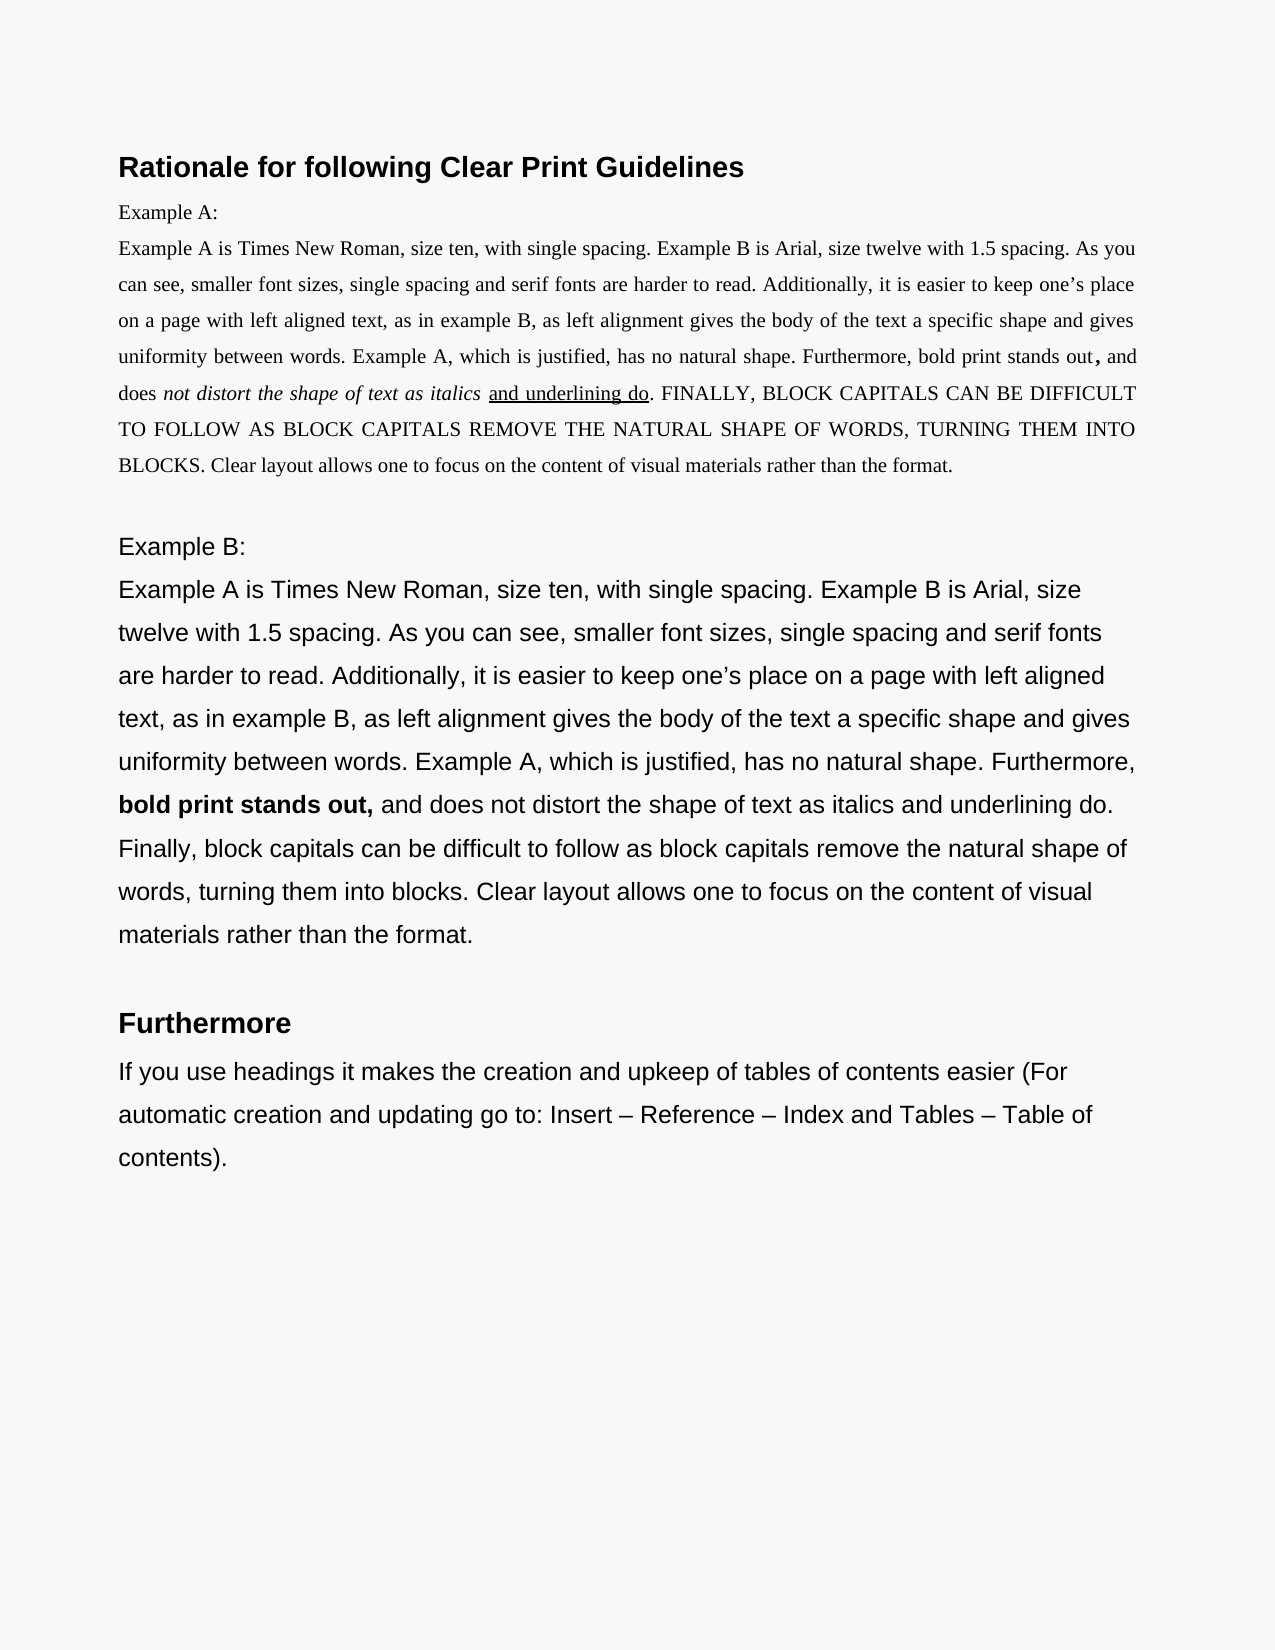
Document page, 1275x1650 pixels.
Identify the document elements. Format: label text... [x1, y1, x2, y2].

subtitle Rationale for following Clear Print Guidelines [118, 150, 1137, 183]
text Example A: [118, 200, 1137, 224]
text Example A is Times New Roman, size ten, with single spacing. Example B is Arial, size twelve with 1.5 spacing. As you can see, smaller font sizes, single spacing and serif fonts are harder to read. Additionally, it is easier to keep one’s place on a page with left aligned text, as in example B, as left alignment gives the body of the text a specific shape and gives uniformity between words. Example A, which is justified, has no natural shape. Furthermore, bold print stands out, and does not distort the shape of text as italics and underlining do. FINALLY, BLOCK CAPITALS CAN BE DIFFICULT TO FOLLOW AS BLOCK CAPITALS REMOVE THE NATURAL SHAPE OF WORDS, TURNING THEM INTO BLOCKS. Clear layout allows one to focus on the content of visual materials rather than the format. [118, 236, 1137, 477]
text Example A is Times New Roman, size ten, with single spacing. Example B is Arial, size twelve with 1.5 spacing. As you can see, smaller font sizes, single spacing and serif fonts are harder to read. Additionally, it is easier to keep one’s place on a page with left aligned text, as in example B, as left alignment gives the body of the text a specific shape and gives uniformity between words. Example A, which is justified, has no natural shape. Furthermore, bold print stands out, and does not distort the shape of text as italics and underlining do. Finally, block capitals can be difficult to follow as block capitals remove the natural shape of words, turning them into blocks. Clear layout allows one to focus on the content of visual materials rather than the format. [118, 575, 1137, 949]
text If you use headings it makes the creation and upkeep of tables of contents easier (For automatic creation and updating go to: Insert – Reference – Index and Tables – Table of contents). [118, 1056, 1137, 1171]
text Example B: [118, 532, 1137, 561]
subtitle Furthermore [118, 1006, 1137, 1040]
